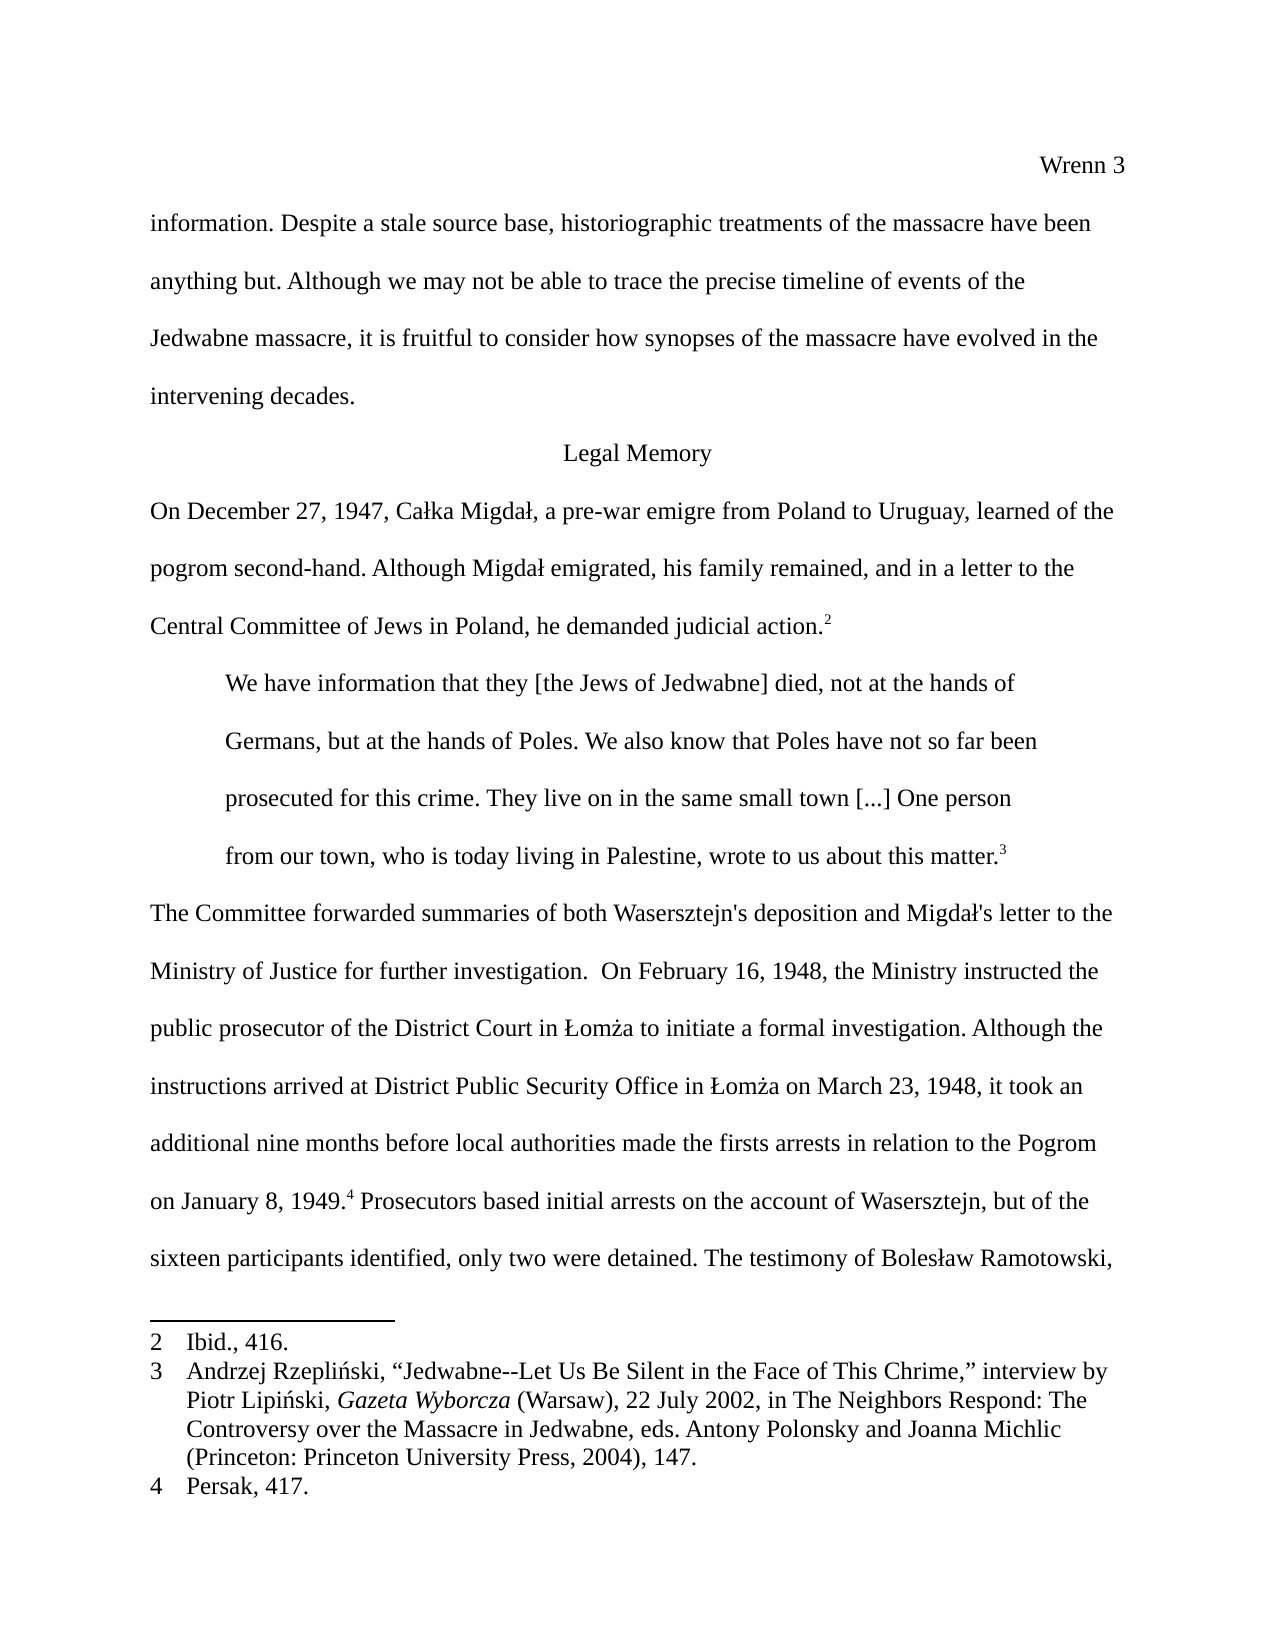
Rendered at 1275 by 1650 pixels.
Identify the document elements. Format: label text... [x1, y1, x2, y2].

text information. Despite a stale source base, historiographic treatments of the massacre have been anything but. Although we may not be able to trace the precise timeline of events of the Jedwabne massacre, it is fruitful to consider how synopses of the massacre have evolved in the intervening decades. [150, 208, 1125, 409]
text Persak, 417. [150, 1471, 1125, 1500]
text On December 27, 1947, Całka Migdał, a pre-war emigre from Poland to Uruguay, learned of the pogrom second-hand. Although Migdał emigrated, his family remained, and in a letter to the Central Committee of Jews in Poland, he demanded judicial action. [150, 496, 1125, 639]
text We have information that they [the Jews of Jedwabne] died, not at the hands of Germans, but at the hands of Poles. We also know that Poles have not so far been prosecuted for this crime. They live on in the same small town [...] One person from our town, who is today living in Palestine, wrote to us about this matter. [225, 668, 1050, 869]
text The Committee forwarded summaries of both Wasersztejn's deposition and Migdał's letter to the Ministry of Justice for further investigation. On February 16, 1948, the Ministry instructed the public prosecutor of the District Court in Łomża to initiate a formal investigation. Although the instructions arrived at District Public Security Office in Łomża on March 23, 1948, it took an additional nine months before local authorities made the firsts arrests in relation to the Pogrom on January 8, 1949. Prosecutors based initial arrests on the account of Wasersztejn, but of the sixteen participants identified, only two were detained. The testimony of Bolesław Ramotowski, [150, 898, 1125, 1272]
text Ibid., 416. [150, 1327, 1125, 1356]
text Andrzej Rzepliński, “Jedwabne--Let Us Be Silent in the Face of This Chrime,” interview by Piotr Lipiński, Gazeta Wyborcza (Warsaw), 22 July 2002, in The Neighbors Respond: The Controversy over the Massacre in Jedwabne, eds. Antony Polonsky and Joanna Michlic (Princeton: Princeton University Press, 2004), 147. [150, 1356, 1125, 1471]
text Legal Memory [150, 438, 1125, 467]
